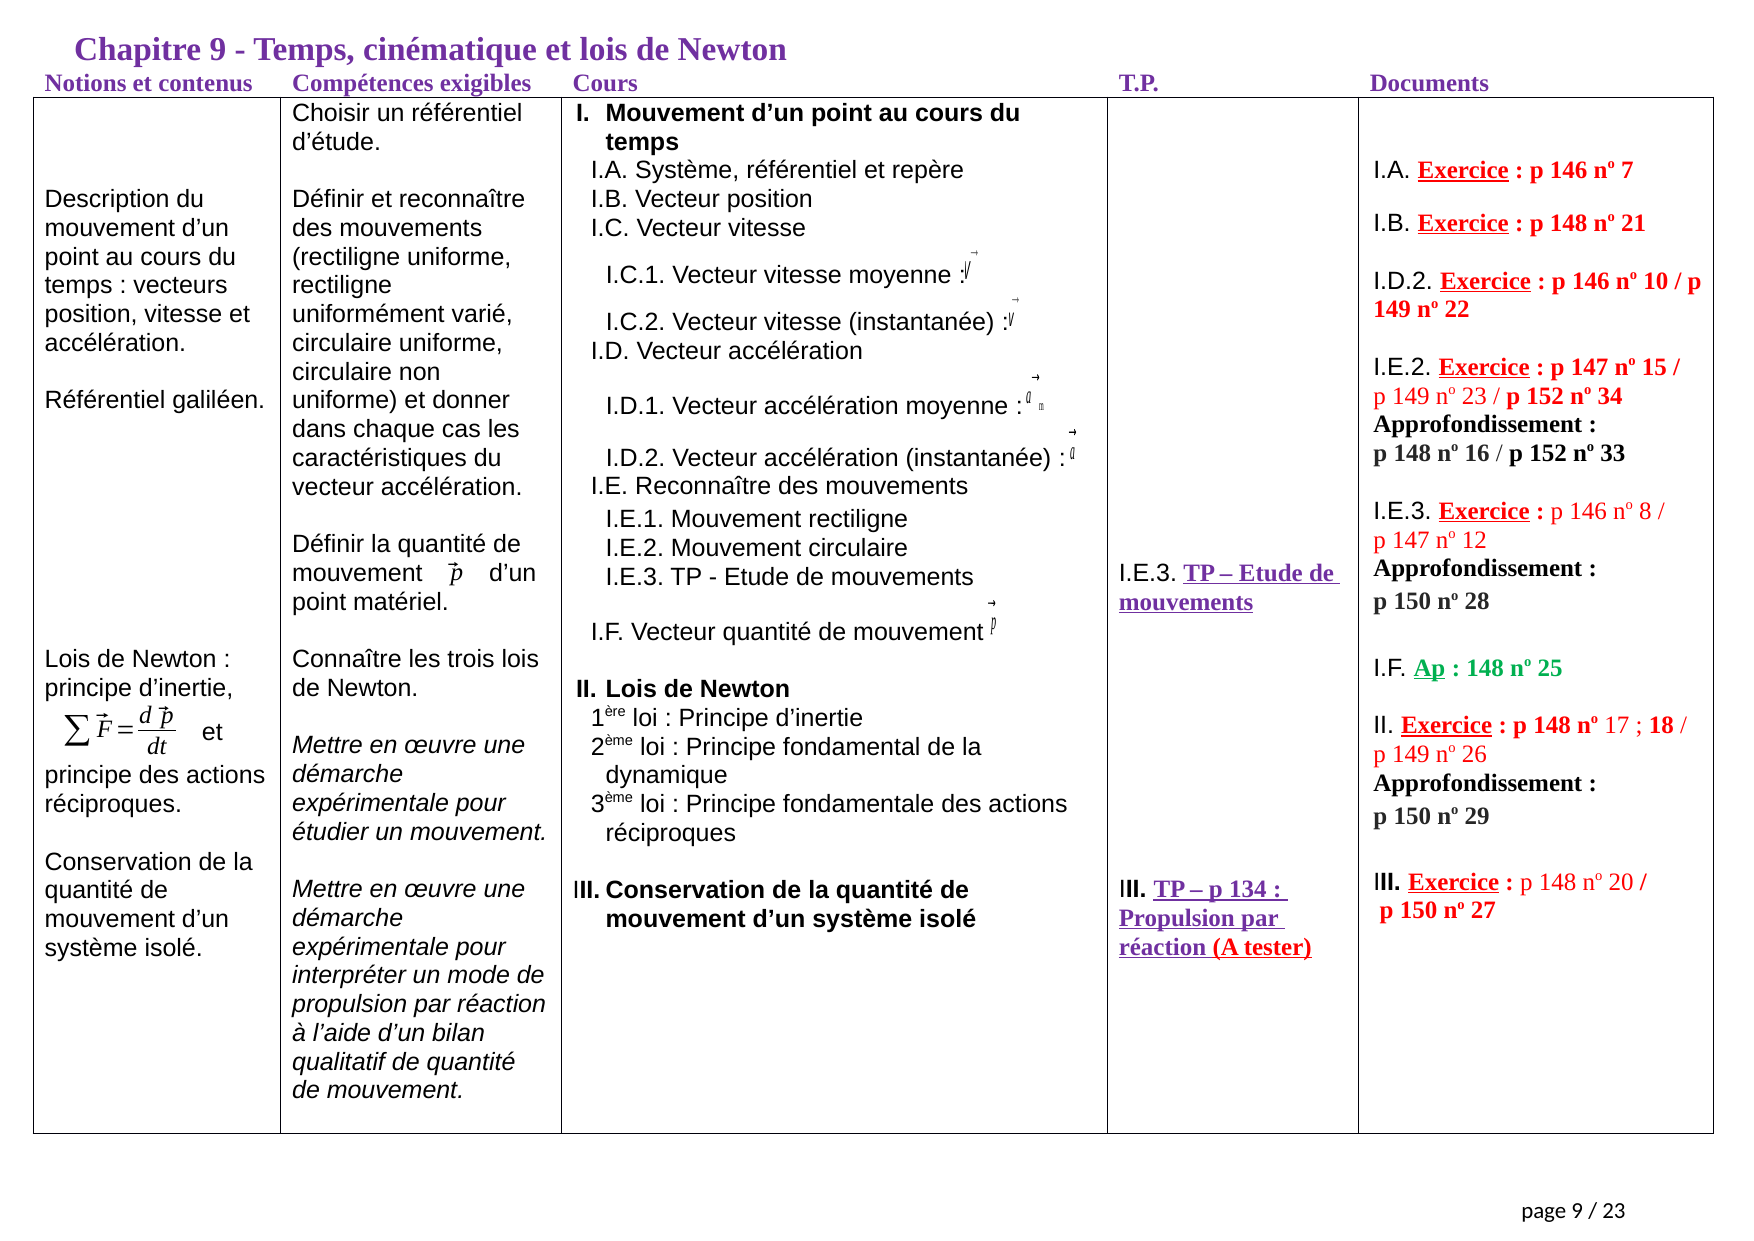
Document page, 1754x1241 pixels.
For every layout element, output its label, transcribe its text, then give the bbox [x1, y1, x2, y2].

text Chapitre 9 - Temps, cinématique et lois de Newton [74, 29, 1728, 68]
table_cell I.E.3. TP – Etude de mouvements III. TP – p 134 : Propulsion par réaction (A tester) [1108, 98, 1358, 1133]
table_header Cours [561, 68, 1107, 97]
table_header T.P. [1107, 68, 1358, 97]
table_cell Description du mouvement d’un point au cours du temps : vecteurs position, vitesse et accélération. Référentiel galiléen. Lois de Newton : principe d’inertie, et principe des actions réciproques. Conservation de la quantité de mouvement d’un système isolé. [34, 98, 280, 1133]
table_header Notions et contenus [33, 68, 281, 97]
table_cell I.A. Exercice : p 146 no 7 I.B. Exercice : p 148 no 21 I.D.2. Exercice : p 146 no 10 / p 149 no 22 I.E.2. Exercice : p 147 no 15 / p 149 no 23 / p 152 no 34 Approfondissement : p 148 no 16 / p 152 no 33 I.E.3. Exercice : p 146 no 8 / p 147 no 12 Approfondissement : p 150 no 28 I.F. Ap : 148 no 25 II. Exercice : p 148 no 17 ; 18 / p 149 no 26 Approfondissement : p 150 no 29 III. Exercice : p 148 no 20 / p 150 no 27 [1359, 98, 1713, 1133]
table_header Compétences exigibles [281, 68, 561, 97]
table_cell Mouvement d’un point au cours du temps I.A. Système, référentiel et repère I.B. Vecteur position I.C. Vecteur vitesse I.C.1. Vecteur vitesse moyenne : I.C.2. Vecteur vitesse (instantanée) : I.D. Vecteur accélération I.D.1. Vecteur accélération moyenne : I.D.2. Vecteur accélération (instantanée) : I.E. Reconnaître des mouvements I.E.1. Mouvement rectiligne I.E.2. Mouvement circulaire I.E.3. TP - Etude de mouvements I.F. Vecteur quantité de mouvement Lois de Newton 1ère loi : Principe d’inertie 2ème loi : Principe fondamental de la dynamique 3ème loi : Principe fondamentale des actions réciproques III. Conservation de la quantité de mouvement d’un système isolé [562, 98, 1107, 1133]
table_cell Choisir un référentiel d’étude. Définir et reconnaître des mouvements (rectiligne uniforme, rectiligne uniformément varié, circulaire uniforme, circulaire non uniforme) et donner dans chaque cas les caractéristiques du vecteur accélération. Définir la quantité de mouvement d’un point matériel. Connaître les trois lois de Newton. Mettre en œuvre une démarche expérimentale pour étudier un mouvement. Mettre en œuvre une démarche expérimentale pour interpréter un mode de propulsion par réaction à l’aide d’un bilan qualitatif de quantité de mouvement. [281, 98, 561, 1133]
table_header Documents [1358, 68, 1713, 97]
